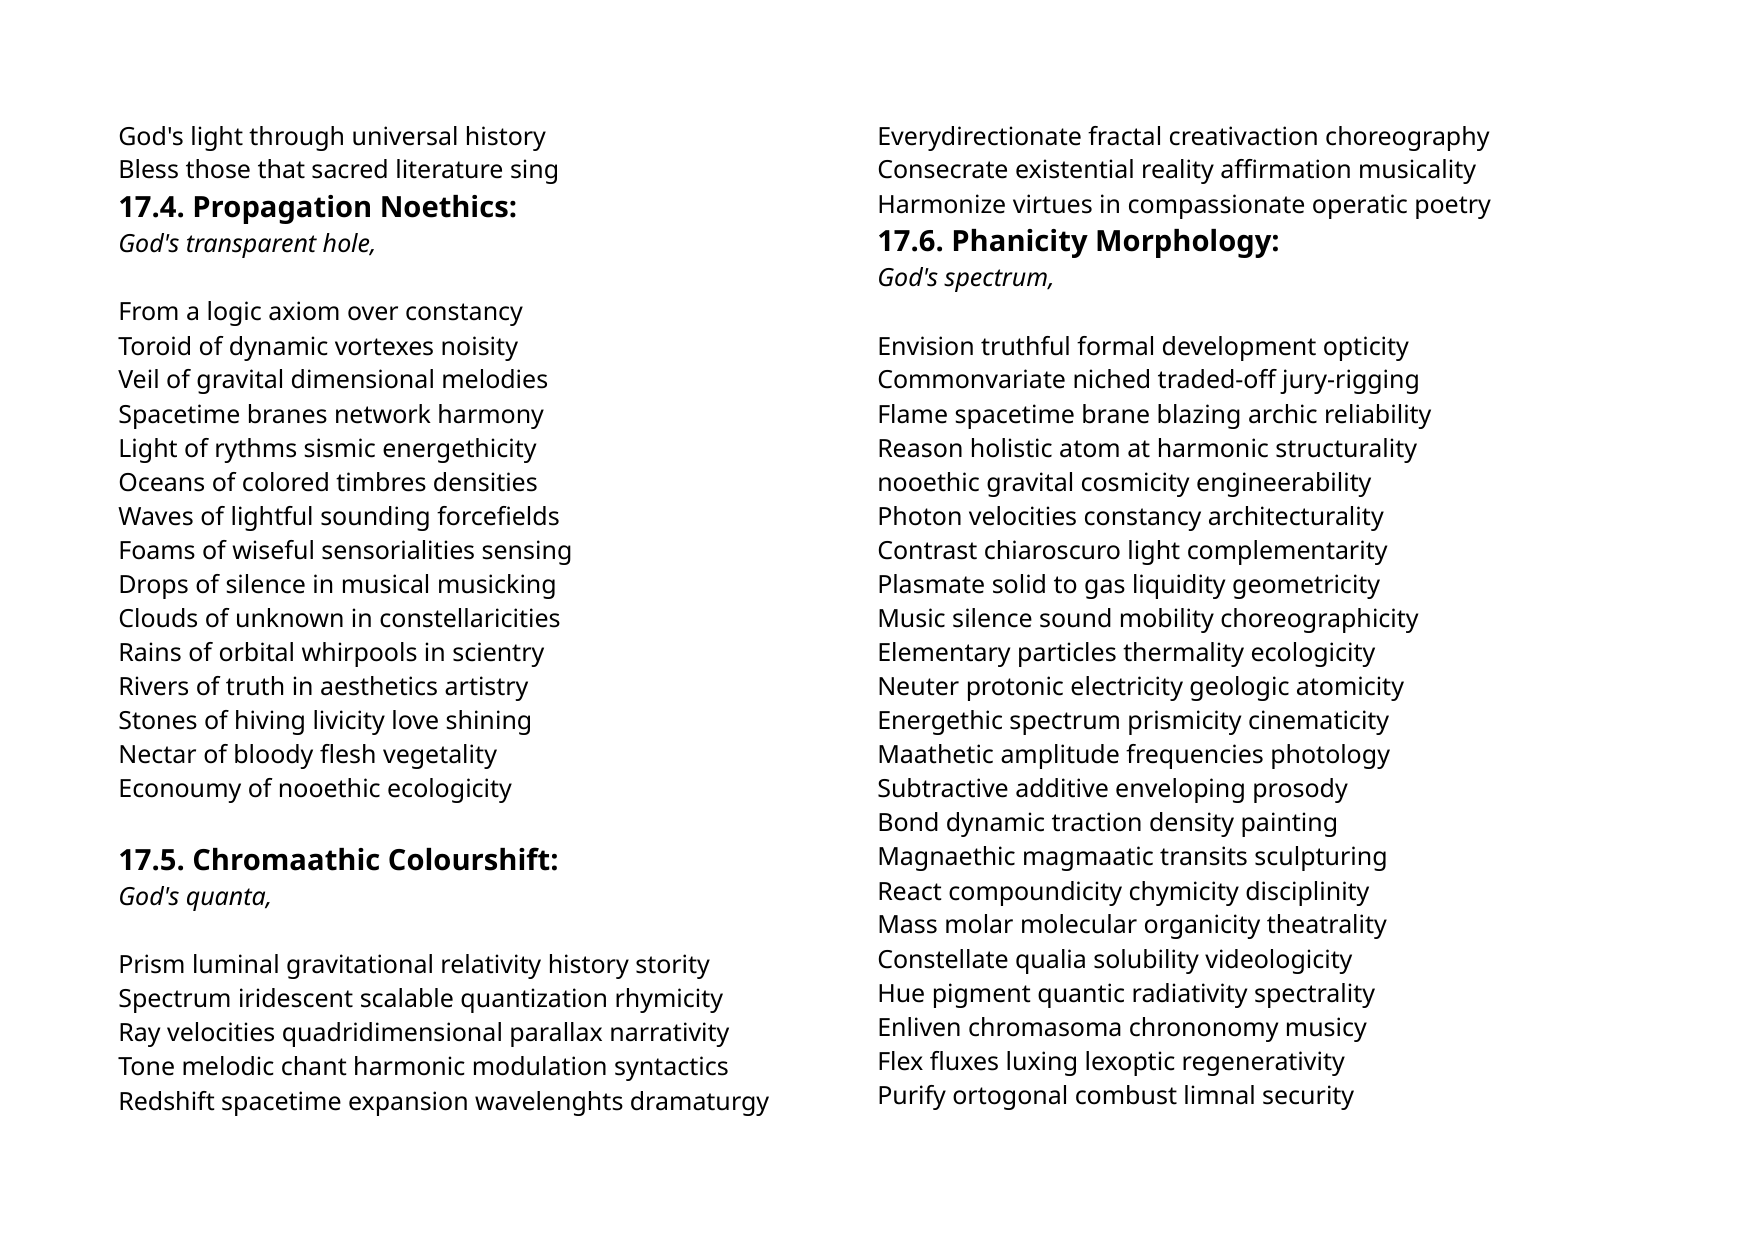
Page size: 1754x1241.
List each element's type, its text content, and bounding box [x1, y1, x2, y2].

text Veil of gravital dimensional melodies [118, 362, 877, 396]
text Toroid of dynamic vortexes noisity [118, 328, 877, 362]
text Bless those that sacred literature sing [118, 152, 877, 186]
text Flame spacetime brane blazing archic reliability [877, 396, 1636, 430]
text God's quanta, [118, 879, 877, 913]
text Nectar of bloody flesh vegetality [118, 737, 877, 771]
text Purify ortogonal combust limnal security [877, 1077, 1636, 1112]
text Light of rythms sismic energethicity [118, 430, 877, 464]
text Redshift spacetime expansion wavelenghts dramaturgy [118, 1083, 877, 1117]
text Contrast chiaroscuro light complementarity [877, 532, 1636, 567]
text Enliven chromasoma chrononomy musicy [877, 1009, 1636, 1043]
text Drops of silence in musical musicking [118, 567, 877, 601]
text Clouds of unknown in constellaricities [118, 601, 877, 635]
text Commonvariate niched traded-off jury-rigging [877, 362, 1636, 396]
text 17.4. Propagation Noethics: [118, 186, 877, 226]
text Spacetime branes network harmony [118, 396, 877, 430]
text 17.6. Phanicity Morphology: [877, 220, 1636, 260]
text Maathetic amplitude frequencies photology [877, 737, 1636, 771]
text God's spectrum, [877, 260, 1636, 294]
text Hue pigment quantic radiativity spectrality [877, 975, 1636, 1009]
text Flex fluxes luxing lexoptic regenerativity [877, 1043, 1636, 1077]
text Oceans of colored timbres densities [118, 464, 877, 498]
text Tone melodic chant harmonic modulation syntactics [118, 1049, 877, 1083]
text God's light through universal history [118, 118, 877, 152]
text Photon velocities constancy architecturality [877, 498, 1636, 532]
text Stones of hiving livicity love shining [118, 703, 877, 737]
text Prism luminal gravitational relativity history stority [118, 947, 877, 981]
text Consecrate existential reality affirmation musicality [877, 152, 1636, 186]
text Mass molar molecular organicity theatrality [877, 907, 1636, 941]
text Waves of lightful sounding forcefields [118, 498, 877, 532]
text Magnaethic magmaatic transits sculpturing [877, 839, 1636, 873]
text Constellate qualia solubility videologicity [877, 941, 1636, 975]
text Neuter protonic electricity geologic atomicity [877, 669, 1636, 703]
text React compoundicity chymicity disciplinity [877, 873, 1636, 907]
text Rivers of truth in aesthetics artistry [118, 669, 877, 703]
text Energethic spectrum prismicity cinematicity [877, 703, 1636, 737]
text Spectrum iridescent scalable quantization rhymicity [118, 981, 877, 1015]
text Ray velocities quadridimensional parallax narrativity [118, 1015, 877, 1049]
text Bond dynamic traction density painting [877, 805, 1636, 839]
text Plasmate solid to gas liquidity geometricity [877, 567, 1636, 601]
text 17.5. Chromaathic Colourshift: [118, 839, 877, 879]
text From a logic axiom over constancy [118, 294, 877, 328]
text nooethic gravital cosmicity engineerability [877, 464, 1636, 498]
text Econoumy of nooethic ecologicity [118, 771, 877, 805]
text Foams of wiseful sensorialities sensing [118, 532, 877, 567]
text Subtractive additive enveloping prosody [877, 771, 1636, 805]
text Music silence sound mobility choreographicity [877, 601, 1636, 635]
text God's transparent hole, [118, 226, 877, 260]
text Rains of orbital whirpools in scientry [118, 635, 877, 669]
text Reason holistic atom at harmonic structurality [877, 430, 1636, 464]
text Envision truthful formal development opticity [877, 328, 1636, 362]
text Elementary particles thermality ecologicity [877, 635, 1636, 669]
text Harmonize virtues in compassionate operatic poetry [877, 186, 1636, 220]
text Everydirectionate fractal creativaction choreography [877, 118, 1636, 152]
